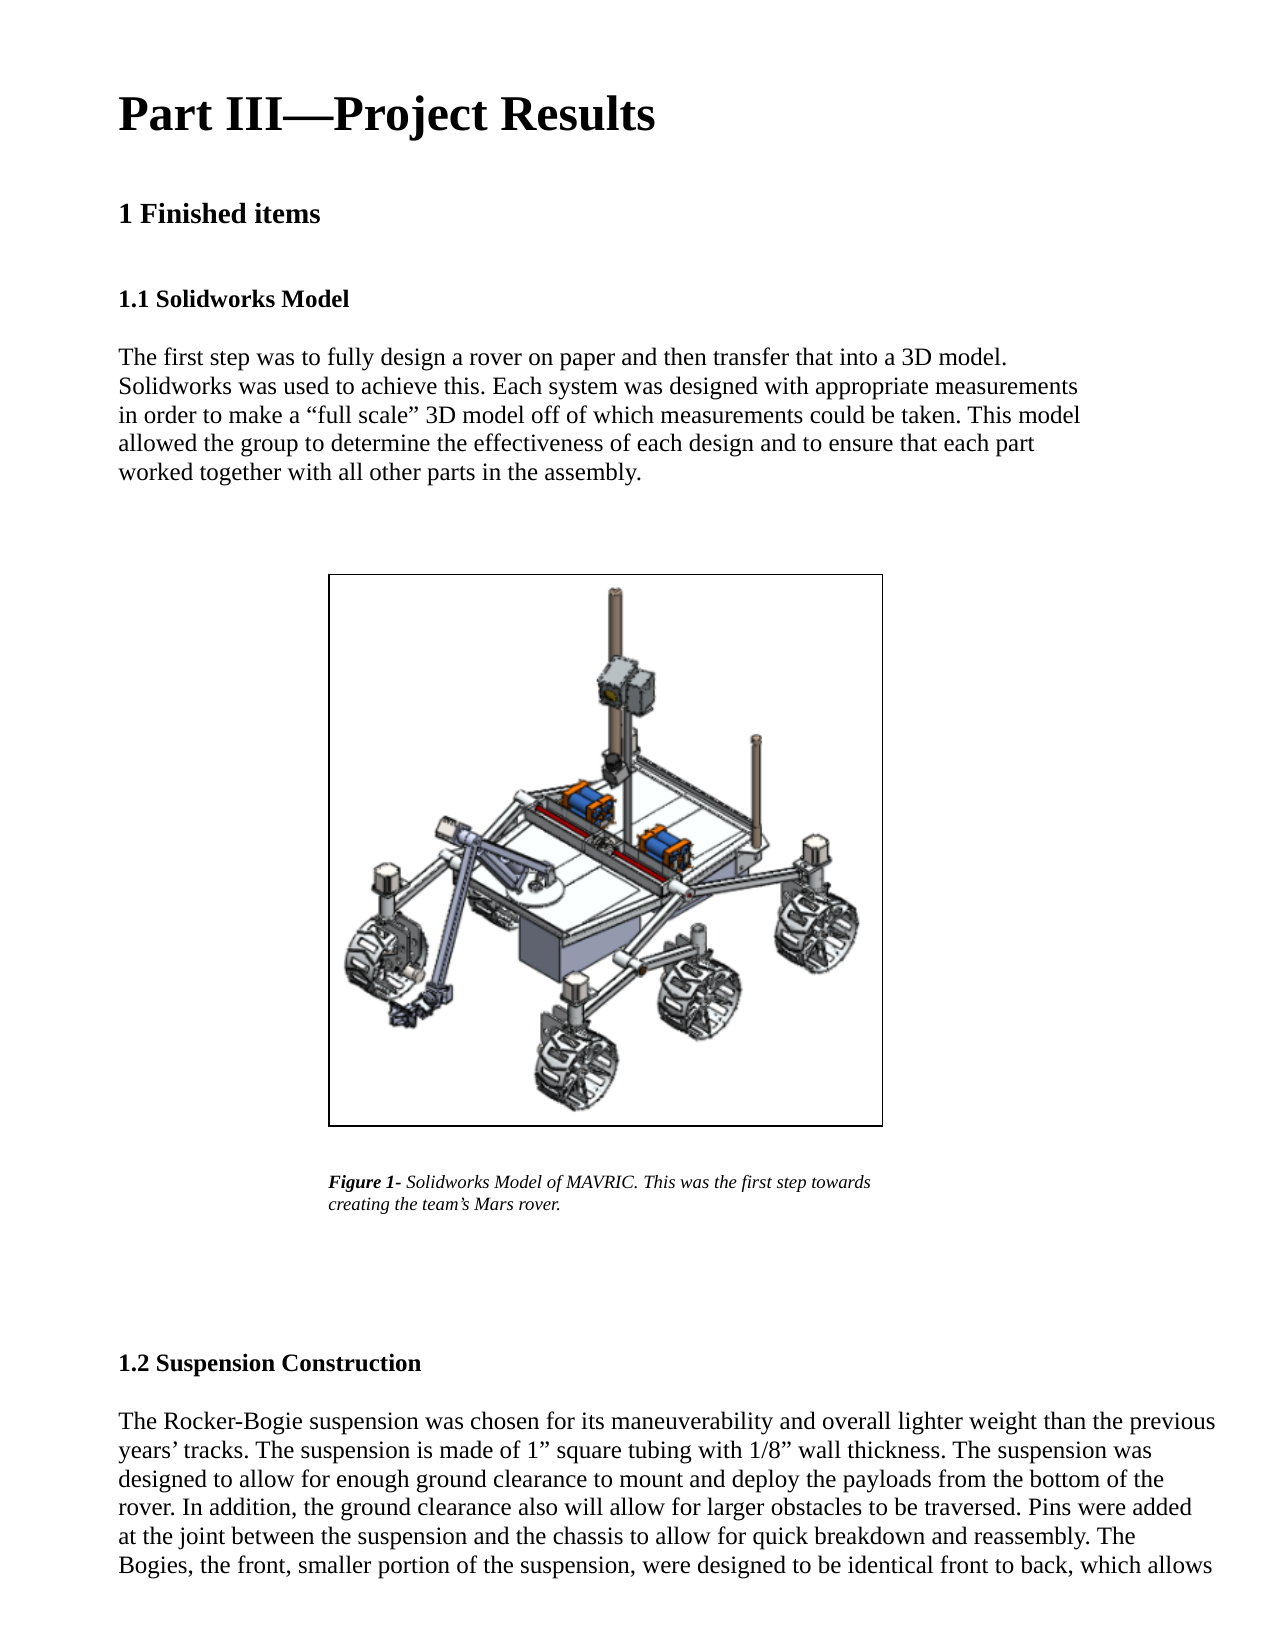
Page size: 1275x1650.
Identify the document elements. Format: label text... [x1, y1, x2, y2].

text Figure 1- Solidworks Model of MAVRIC. This was the first step towards creating the team’s Mars rover. [328, 1171, 883, 1214]
subtitle 1.1 Solidworks Model [118, 284, 1216, 313]
text The first step was to fully design a rover on paper and then transfer that into a 3D model. Solidworks was used to achieve this. Each system was designed with appropriate measurements in order to make a “full scale” 3D model off of which measurements could be taken. This model allowed the group to determine the effectiveness of each design and to ensure that each part worked together with all other parts in the assembly. [118, 342, 1093, 486]
subtitle 1.2 Suspension Construction [118, 1348, 1216, 1377]
text The Rocker-Bogie suspension was chosen for its maneuverability and overall lighter weight than the previous years’ tracks. The suspension is made of 1” square tubing with 1/8” wall thickness. The suspension was designed to allow for enough ground clearance to mount and deploy the payloads from the bottom of the rover. In addition, the ground clearance also will allow for larger obstacles to be traversed. Pins were added at the joint between the suspension and the chassis to allow for quick breakdown and reassembly. The Bogies, the front, smaller portion of the suspension, were designed to be identical front to back, which allows [118, 1406, 1216, 1579]
subtitle 1 Finished items [118, 196, 1216, 229]
subtitle Part III—Project Results [118, 84, 1216, 142]
